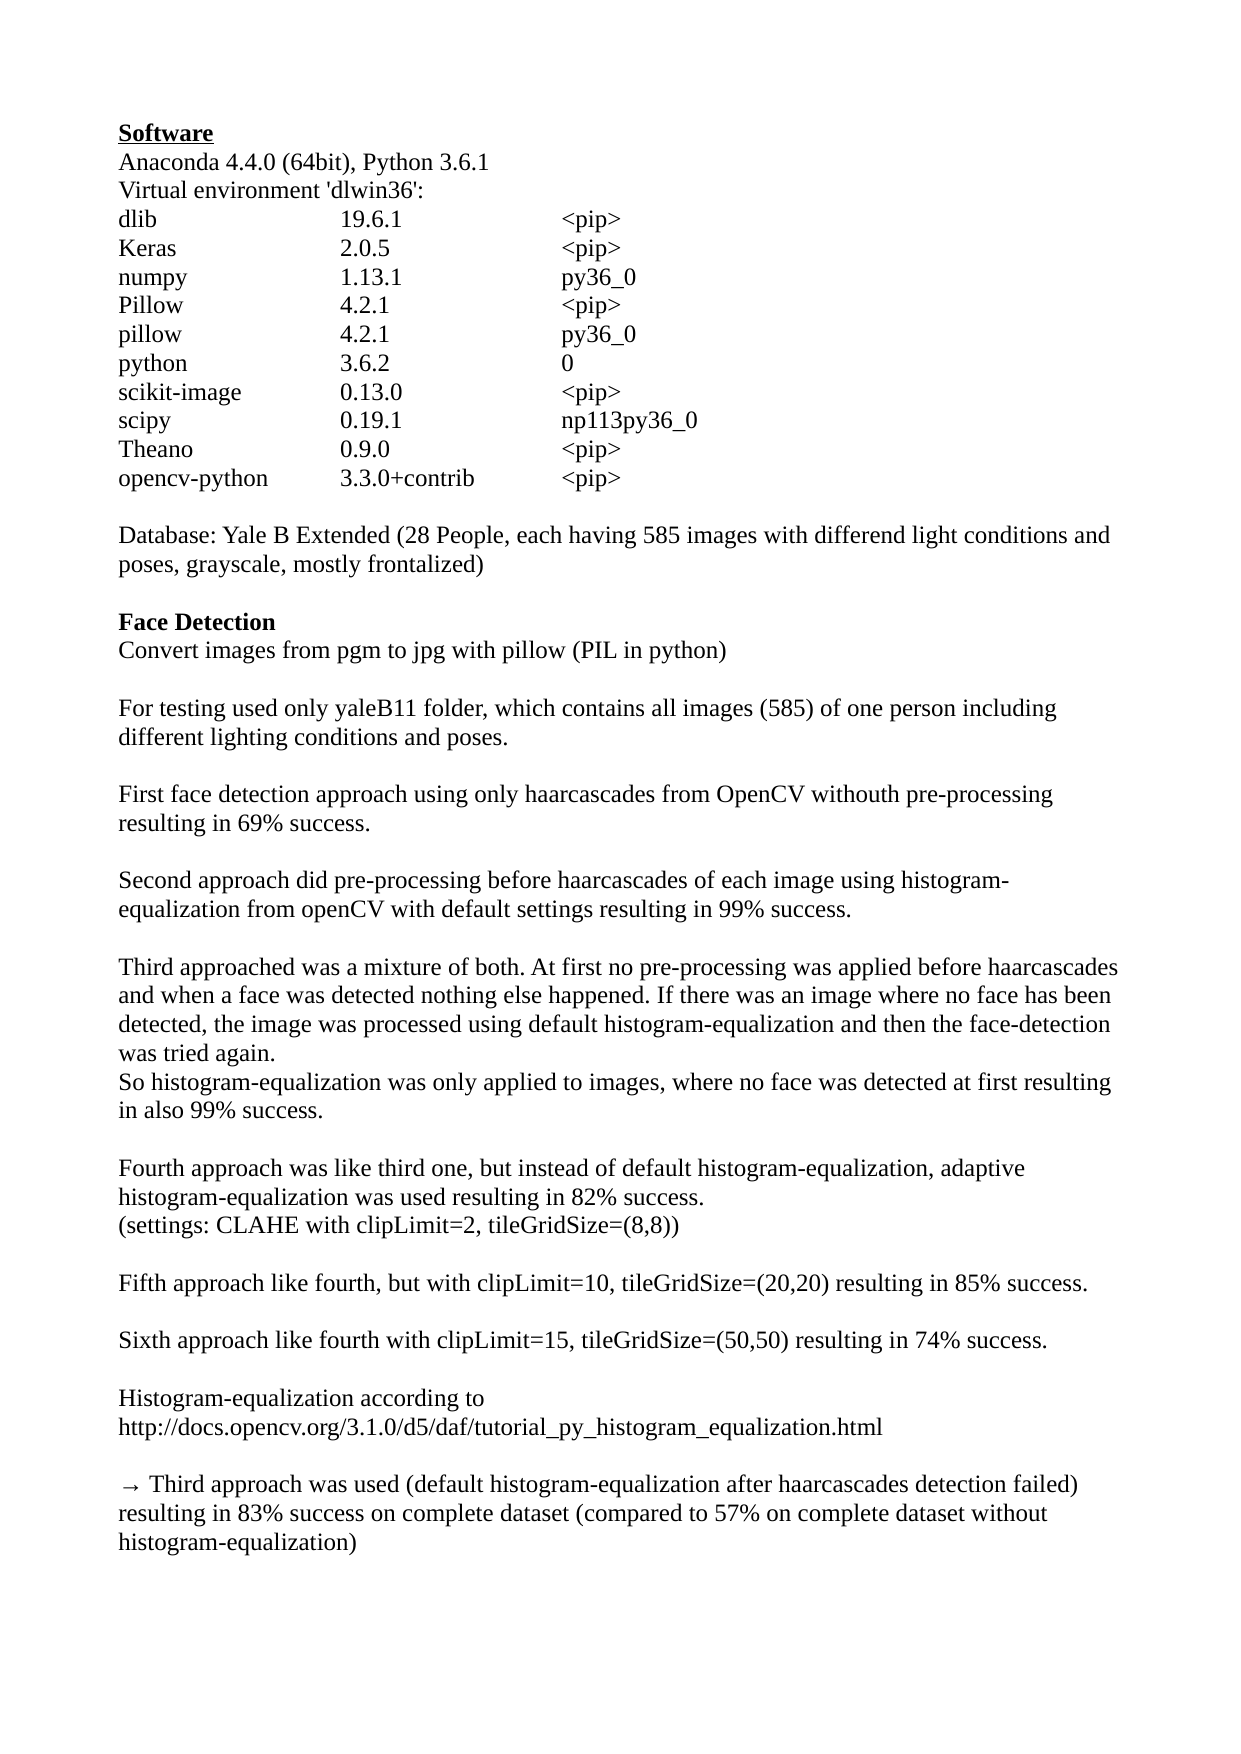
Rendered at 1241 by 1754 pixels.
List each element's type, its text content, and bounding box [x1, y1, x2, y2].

text scikit-image 0.13.0 <pip> [118, 377, 1122, 406]
text Virtual environment 'dlwin36': [118, 176, 1122, 204]
text Keras 2.0.5 <pip> [118, 233, 1122, 262]
text Software [118, 118, 1122, 147]
text So histogram-equalization was only applied to images, where no face was detected at first resulting in also 99% success. [118, 1067, 1122, 1124]
text Anaconda 4.4.0 (64bit), Python 3.6.1 [118, 147, 1122, 176]
text Theano 0.9.0 <pip> [118, 434, 1122, 463]
text (settings: CLAHE with clipLimit=2, tileGridSize=(8,8)) [118, 1211, 1122, 1239]
text numpy 1.13.1 py36_0 [118, 262, 1122, 291]
text For testing used only yaleB11 folder, which contains all images (585) of one person including different lighting conditions and poses. [118, 693, 1122, 751]
text Convert images from pgm to jpg with pillow (PIL in python) [118, 636, 1122, 664]
text Histogram-equalization according to [118, 1383, 1122, 1412]
text → Third approach was used (default histogram-equalization after haarcascades detection failed) resulting in 83% success on complete dataset (compared to 57% on complete dataset without histogram-equalization) [118, 1469, 1122, 1556]
text scipy 0.19.1 np113py36_0 [118, 406, 1122, 434]
text Sixth approach like fourth with clipLimit=15, tileGridSize=(50,50) resulting in 74% success. [118, 1326, 1122, 1354]
text First face detection approach using only haarcascades from OpenCV withouth pre-processing resulting in 69% success. [118, 779, 1122, 837]
text opencv-python 3.3.0+contrib <pip> [118, 463, 1122, 492]
text dlib 19.6.1 <pip> [118, 204, 1122, 233]
text Face Detection [118, 607, 1122, 636]
text Second approach did pre-processing before haarcascades of each image using histogram-equalization from openCV with default settings resulting in 99% success. [118, 866, 1122, 923]
text python 3.6.2 0 [118, 348, 1122, 377]
text Fifth approach like fourth, but with clipLimit=10, tileGridSize=(20,20) resulting in 85% success. [118, 1268, 1122, 1297]
text http://docs.opencv.org/3.1.0/d5/daf/tutorial_py_histogram_equalization.html [118, 1412, 1122, 1441]
text Third approached was a mixture of both. At first no pre-processing was applied before haarcascades and when a face was detected nothing else happened. If there was an image where no face has been detected, the image was processed using default histogram-equalization and then the face-detection was tried again. [118, 952, 1122, 1067]
text Database: Yale B Extended (28 People, each having 585 images with differend light conditions and poses, grayscale, mostly frontalized) [118, 521, 1122, 578]
text pillow 4.2.1 py36_0 [118, 319, 1122, 348]
text Pillow 4.2.1 <pip> [118, 291, 1122, 319]
text Fourth approach was like third one, but instead of default histogram-equalization, adaptive histogram-equalization was used resulting in 82% success. [118, 1153, 1122, 1211]
